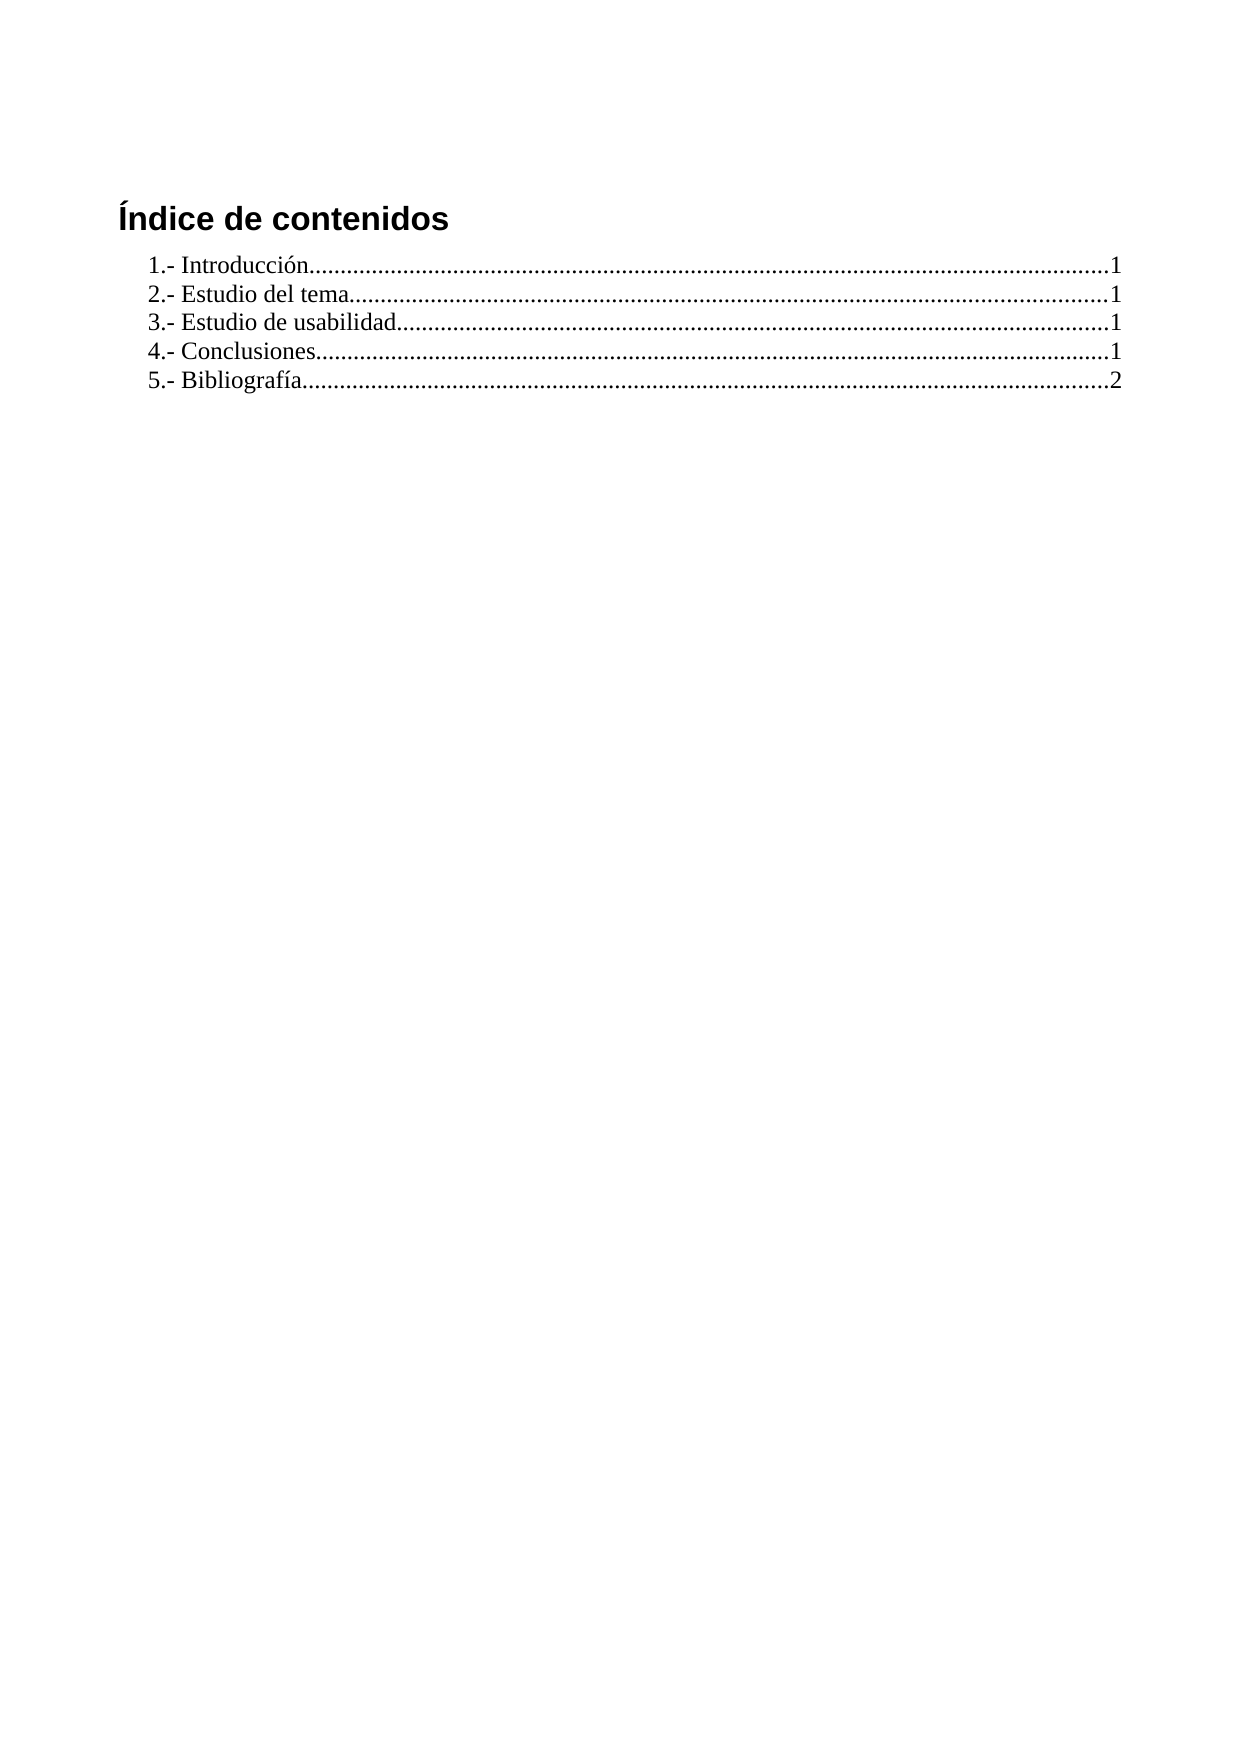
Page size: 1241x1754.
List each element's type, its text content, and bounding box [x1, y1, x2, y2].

text 5.- Bibliografía 2 [148, 365, 1122, 394]
subtitle Índice de contenidos [118, 199, 1122, 237]
text 2.- Estudio del tema 1 [148, 279, 1122, 307]
text 1.- Introducción 1 [148, 250, 1122, 279]
text 3.- Estudio de usabilidad 1 [148, 307, 1122, 336]
text 4.- Conclusiones 1 [148, 336, 1122, 365]
